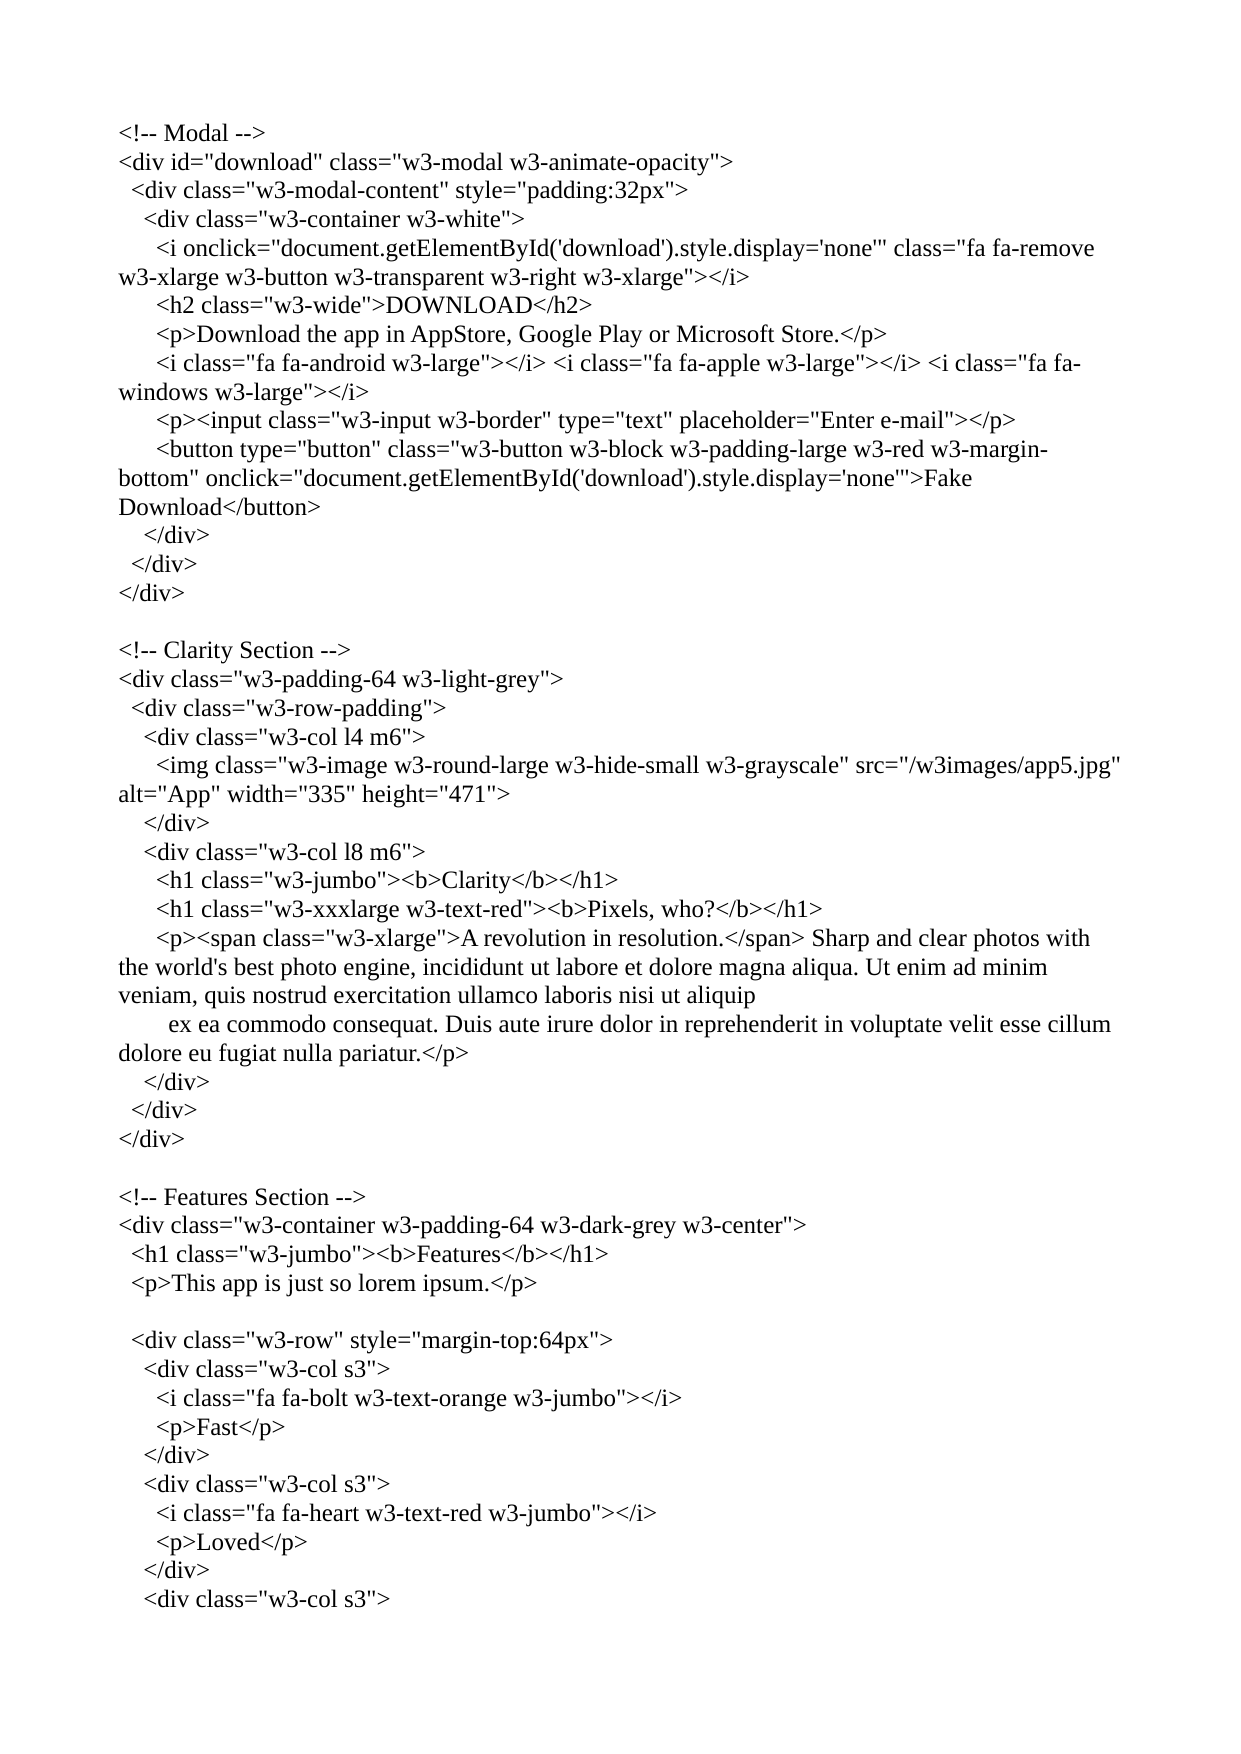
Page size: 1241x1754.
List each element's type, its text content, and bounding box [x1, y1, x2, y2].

text <p>This app is just so lorem ipsum.</p> [118, 1268, 1122, 1297]
text ex ea commodo consequat. Duis aute irure dolor in reprehenderit in voluptate velit esse cillum dolore eu fugiat nulla pariatur.</p> [118, 1009, 1122, 1067]
text </div> [118, 808, 1122, 837]
text <i onclick="document.getElementById('download').style.display='none'" class="fa fa-remove w3-xlarge w3-button w3-transparent w3-right w3-xlarge"></i> [118, 233, 1122, 291]
text <p><span class="w3-xlarge">A revolution in resolution.</span> Sharp and clear photos with the world's best photo engine, incididunt ut labore et dolore magna aliqua. Ut enim ad minim veniam, quis nostrud exercitation ullamco laboris nisi ut aliquip [118, 923, 1122, 1009]
text <h1 class="w3-jumbo"><b>Clarity</b></h1> [118, 866, 1122, 894]
text <!-- Modal --> [118, 118, 1122, 147]
text <div class="w3-col s3"> [118, 1469, 1122, 1498]
text <!-- Features Section --> [118, 1182, 1122, 1211]
text <div class="w3-modal-content" style="padding:32px"> [118, 176, 1122, 204]
text </div> [118, 578, 1122, 607]
text <div class="w3-col s3"> [118, 1354, 1122, 1383]
text <div class="w3-row" style="margin-top:64px"> [118, 1326, 1122, 1354]
text <div class="w3-container w3-padding-64 w3-dark-grey w3-center"> [118, 1211, 1122, 1239]
text <h2 class="w3-wide">DOWNLOAD</h2> [118, 291, 1122, 319]
text <h1 class="w3-xxxlarge w3-text-red"><b>Pixels, who?</b></h1> [118, 894, 1122, 923]
text </div> [118, 1096, 1122, 1124]
text <h1 class="w3-jumbo"><b>Features</b></h1> [118, 1239, 1122, 1268]
text <p><input class="w3-input w3-border" type="text" placeholder="Enter e-mail"></p> [118, 406, 1122, 434]
text <button type="button" class="w3-button w3-block w3-padding-large w3-red w3-margin-bottom" onclick="document.getElementById('download').style.display='none'">Fake Download</button> [118, 434, 1122, 521]
text </div> [118, 521, 1122, 549]
text <i class="fa fa-bolt w3-text-orange w3-jumbo"></i> [118, 1383, 1122, 1412]
text <p>Loved</p> [118, 1527, 1122, 1556]
text <div class="w3-container w3-white"> [118, 204, 1122, 233]
text <!-- Clarity Section --> [118, 636, 1122, 664]
text <div class="w3-padding-64 w3-light-grey"> [118, 664, 1122, 693]
text <img class="w3-image w3-round-large w3-hide-small w3-grayscale" src="/w3images/app5.jpg" alt="App" width="335" height="471"> [118, 751, 1122, 808]
text <p>Download the app in AppStore, Google Play or Microsoft Store.</p> [118, 319, 1122, 348]
text <div id="download" class="w3-modal w3-animate-opacity"> [118, 147, 1122, 176]
text </div> [118, 1124, 1122, 1153]
text <i class="fa fa-heart w3-text-red w3-jumbo"></i> [118, 1498, 1122, 1527]
text </div> [118, 549, 1122, 578]
text <div class="w3-row-padding"> [118, 693, 1122, 722]
text <div class="w3-col l8 m6"> [118, 837, 1122, 866]
text </div> [118, 1441, 1122, 1469]
text <i class="fa fa-android w3-large"></i> <i class="fa fa-apple w3-large"></i> <i class="fa fa-windows w3-large"></i> [118, 348, 1122, 406]
text </div> [118, 1556, 1122, 1584]
text <div class="w3-col l4 m6"> [118, 722, 1122, 751]
text <p>Fast</p> [118, 1412, 1122, 1441]
text <div class="w3-col s3"> [118, 1584, 1122, 1613]
text </div> [118, 1067, 1122, 1096]
